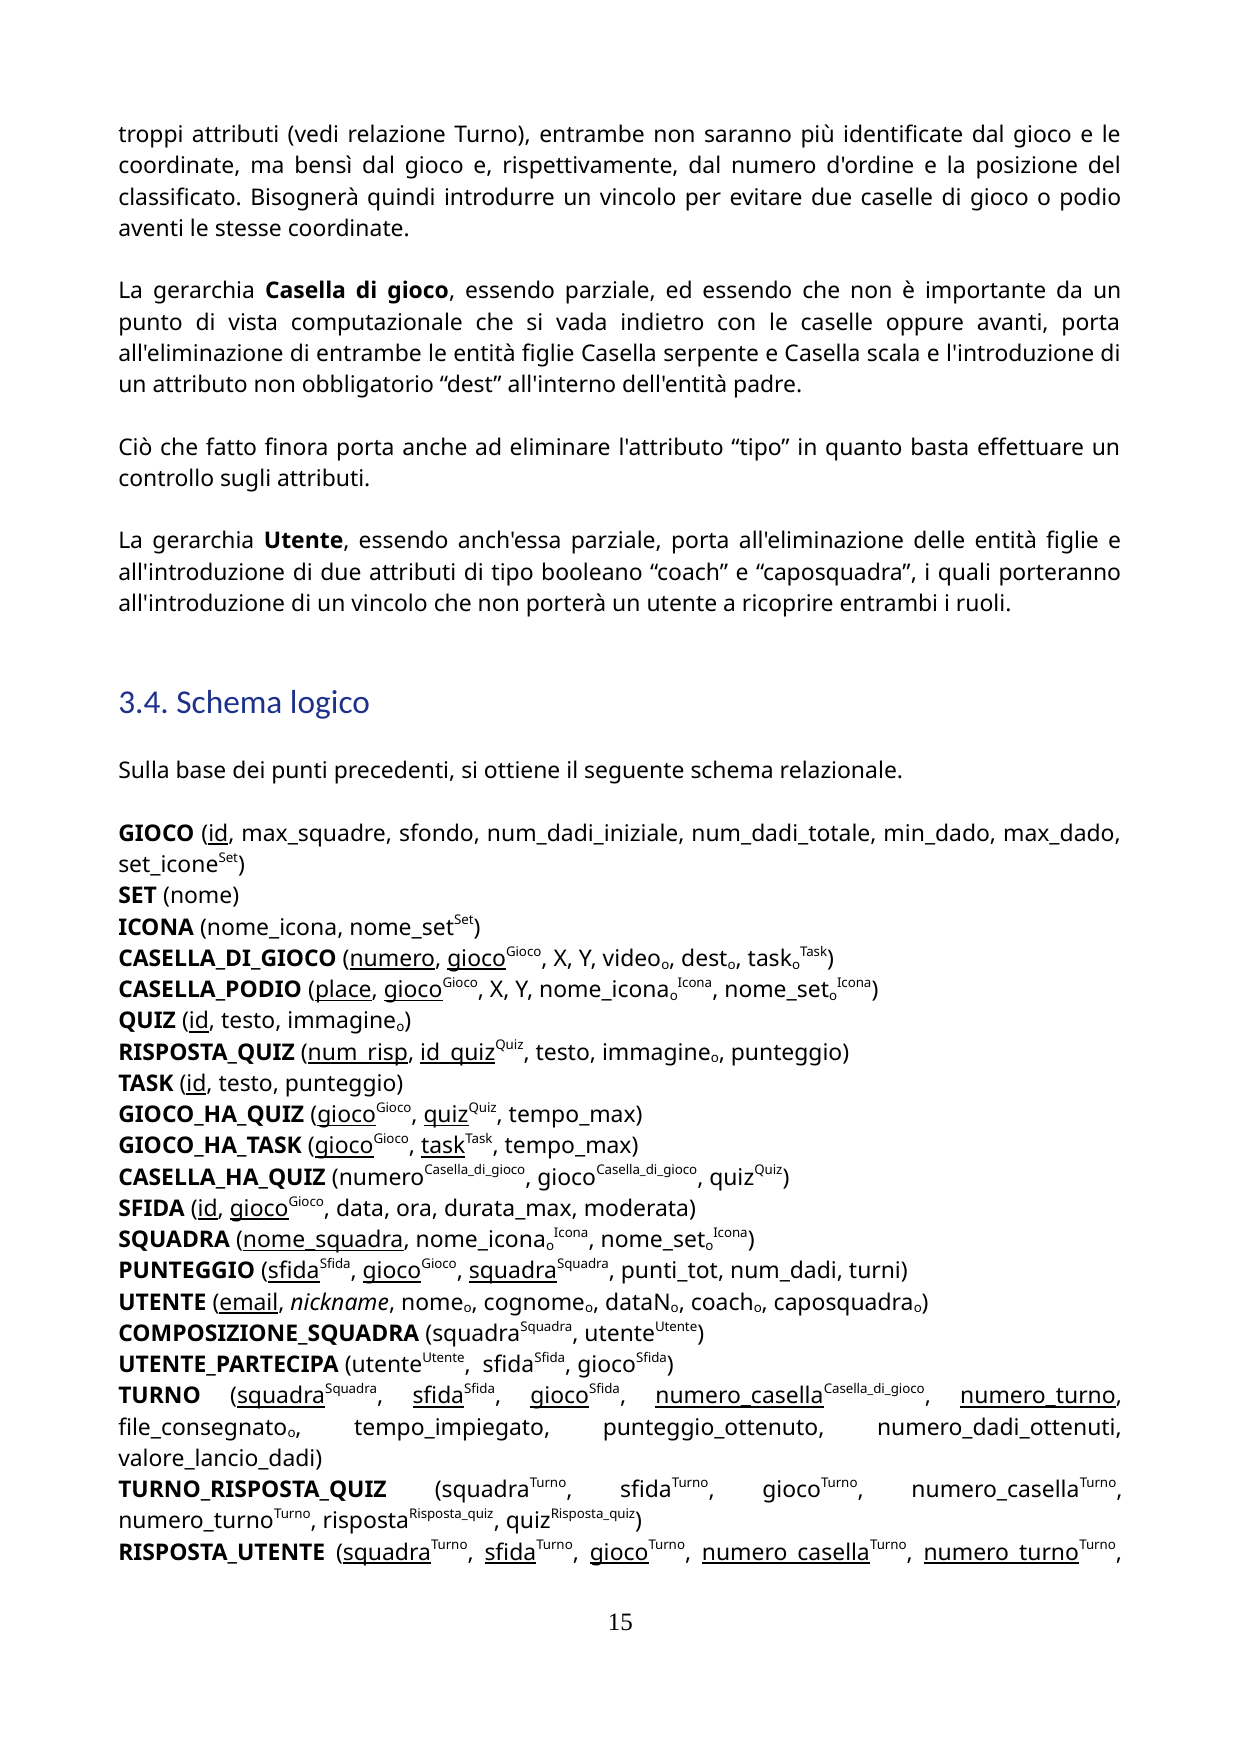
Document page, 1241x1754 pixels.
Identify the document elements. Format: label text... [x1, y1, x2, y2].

text GIOCO_HA_QUIZ (giocoGioco, quizQuiz, tempo_max) [118, 1098, 1122, 1129]
text SQUADRA (nome_squadra, nome_iconaoIcona, nome_setoIcona) [118, 1223, 1122, 1254]
text UTENTE_PARTECIPA (utenteUtente, sfidaSfida, giocoSfida) [118, 1348, 1122, 1379]
text SFIDA (id, giocoGioco, data, ora, durata_max, moderata) [118, 1192, 1122, 1223]
text GIOCO_HA_TASK (giocoGioco, taskTask, tempo_max) [118, 1129, 1122, 1161]
text UTENTE (email, nickname, nomeo, cognomeo, dataNo, coacho, caposquadrao) [118, 1286, 1122, 1317]
text GIOCO (id, max_squadre, sfondo, num_dadi_iniziale, num_dadi_totale, min_dado, max_dado, set_iconeSet) [118, 817, 1122, 879]
text QUIZ (id, testo, immagineo) [118, 1004, 1122, 1036]
text COMPOSIZIONE_SQUADRA (squadraSquadra, utenteUtente) [118, 1317, 1122, 1348]
text RISPOSTA_UTENTE (squadraTurno, sfidaTurno, giocoTurno, numero_casellaTurno, numero_turnoTurno, [118, 1536, 1122, 1567]
text troppi attributi (vedi relazione Turno), entrambe non saranno più identificate dal gioco e le coordinate, ma bensì dal gioco e, rispettivamente, dal numero d'ordine e la posizione del classificato. Bisognerà quindi introdurre un vincolo per evitare due caselle di gioco o podio aventi le stesse coordinate. [118, 118, 1122, 243]
text CASELLA_HA_QUIZ (numeroCasella_di_gioco, giocoCasella_di_gioco, quizQuiz) [118, 1161, 1122, 1192]
text PUNTEGGIO (sfidaSfida, giocoGioco, squadraSquadra, punti_tot, num_dadi, turni) [118, 1254, 1122, 1286]
text TASK (id, testo, punteggio) [118, 1067, 1122, 1098]
text ICONA (nome_icona, nome_setSet) [118, 911, 1122, 942]
text La gerarchia Casella di gioco, essendo parziale, ed essendo che non è importante da un punto di vista computazionale che si vada indietro con le caselle oppure avanti, porta all'eliminazione di entrambe le entità figlie Casella serpente e Casella scala e l'introduzione di un attributo non obbligatorio “dest” all'interno dell'entità padre. [118, 274, 1122, 399]
text Sulla base dei punti precedenti, si ottiene il seguente schema relazionale. [118, 754, 1122, 786]
text La gerarchia Utente, essendo anch'essa parziale, porta all'eliminazione delle entità figlie e all'introduzione di due attributi di tipo booleano “coach” e “caposquadra”, i quali porteranno all'introduzione di un vincolo che non porterà un utente a ricoprire entrambi i ruoli. [118, 524, 1122, 618]
text TURNO (squadraSquadra, sfidaSfida, giocoSfida, numero_casellaCasella_di_gioco, numero_turno, file_consegnatoo, tempo_impiegato, punteggio_ottenuto, numero_dadi_ottenuti, valore_lancio_dadi) [118, 1379, 1122, 1473]
text CASELLA_PODIO (place, giocoGioco, X, Y, nome_iconaoIcona, nome_setoIcona) [118, 973, 1122, 1004]
text 3.4. Schema logico [118, 681, 1122, 721]
text RISPOSTA_QUIZ (num_risp, id_quizQuiz, testo, immagineo, punteggio) [118, 1036, 1122, 1067]
text CASELLA_DI_GIOCO (numero, giocoGioco, X, Y, videoo, desto, taskoTask) [118, 942, 1122, 973]
text Ciò che fatto finora porta anche ad eliminare l'attributo “tipo” in quanto basta effettuare un controllo sugli attributi. [118, 431, 1122, 493]
text SET (nome) [118, 879, 1122, 911]
text TURNO_RISPOSTA_QUIZ (squadraTurno, sfidaTurno, giocoTurno, numero_casellaTurno, numero_turnoTurno, rispostaRisposta_quiz, quizRisposta_quiz) [118, 1473, 1122, 1536]
